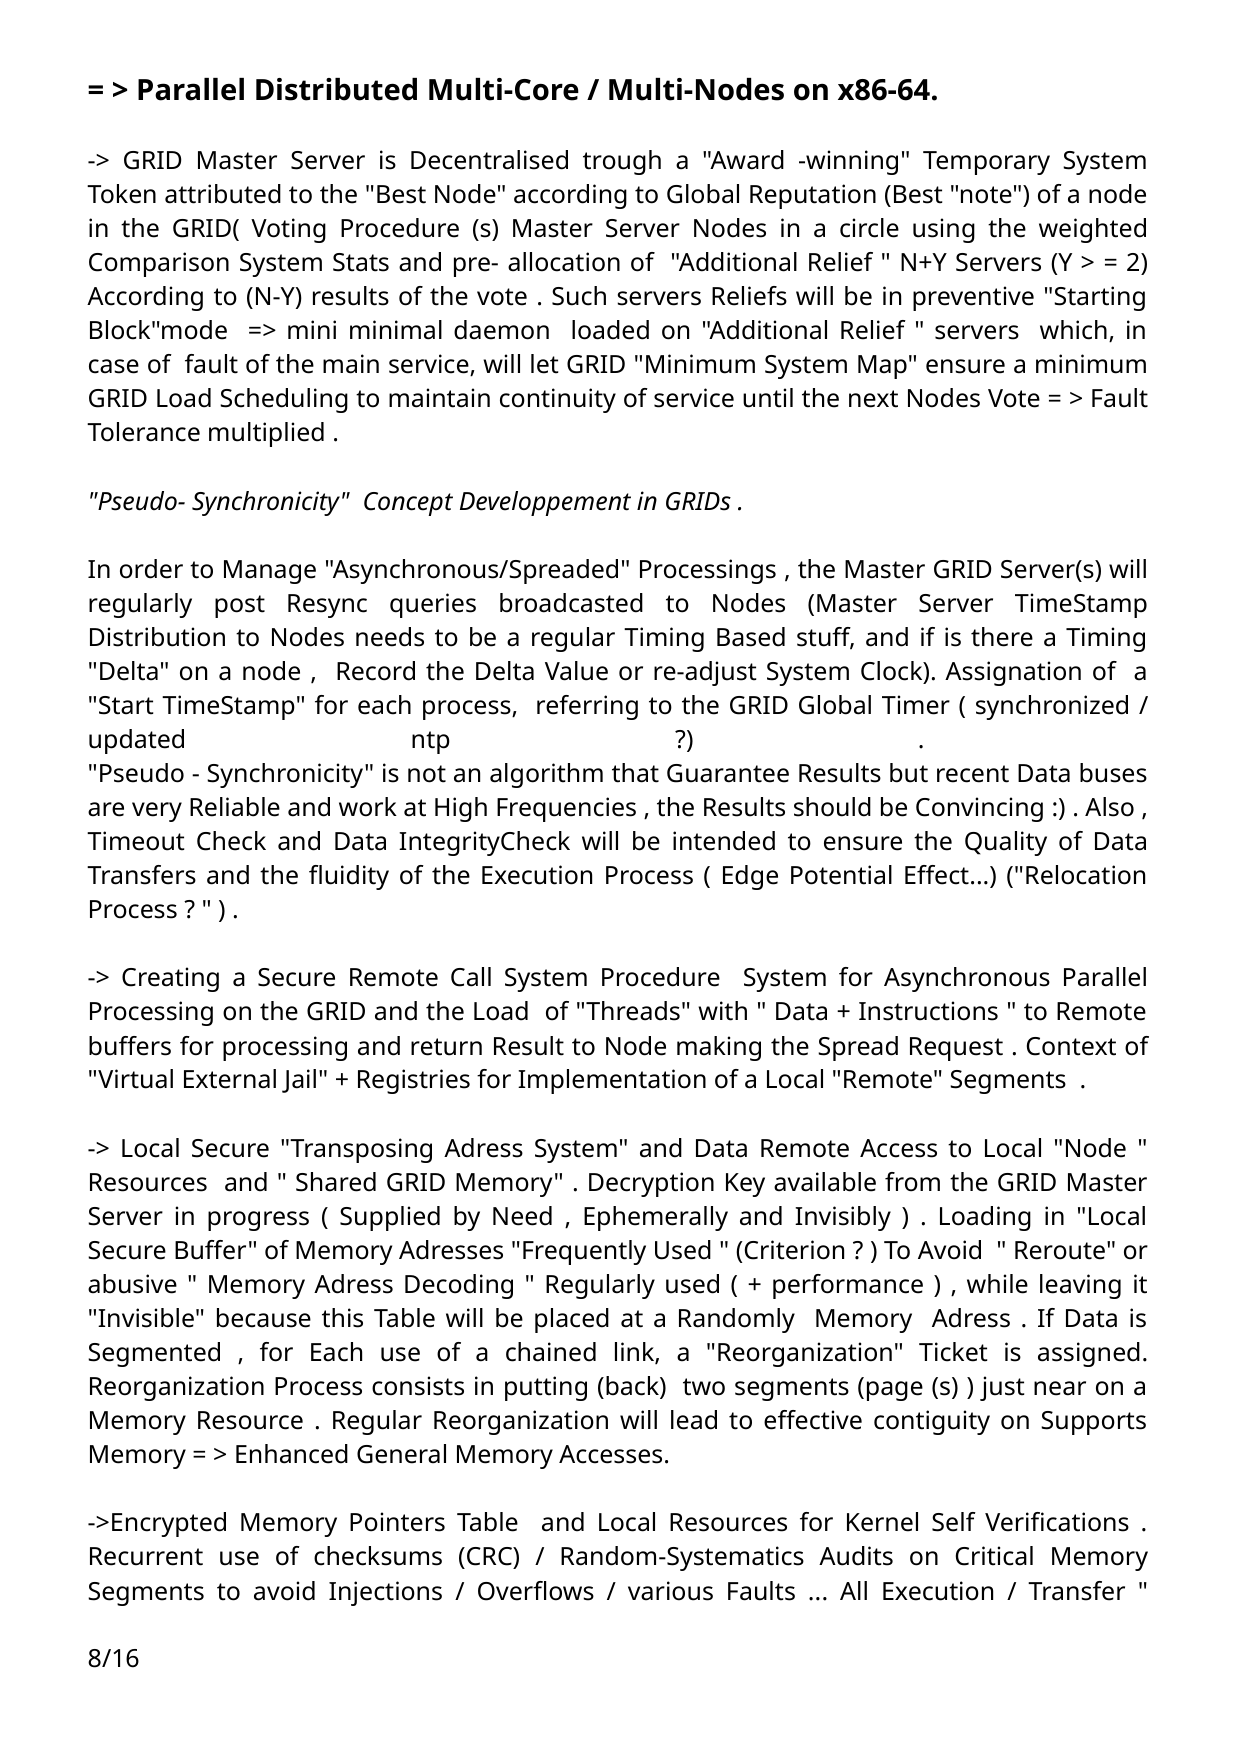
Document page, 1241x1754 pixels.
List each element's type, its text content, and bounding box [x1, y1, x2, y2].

text -> GRID Master Server is Decentralised trough a "Award -winning" Temporary System Token attributed to the "Best Node" according to Global Reputation (Best "note") of a node in the GRID( Voting Procedure (s) Master Server Nodes in a circle using the weighted Comparison System Stats and pre- allocation of "Additional Relief " N+Y Servers (Y > = 2) According to (N-Y) results of the vote . Such servers Reliefs will be in preventive "Starting Block"mode => mini minimal daemon loaded on "Additional Relief " servers which, in case of fault of the main service, will let GRID "Minimum System Map" ensure a minimum GRID Load Scheduling to maintain continuity of service until the next Nodes Vote = > Fault Tolerance multiplied . [87, 142, 1149, 449]
text -> Creating a Secure Remote Call System Procedure System for Asynchronous Parallel Processing on the GRID and the Load of "Threads" with " Data + Instructions " to Remote buffers for processing and return Result to Node making the Spread Request . Context of "Virtual External Jail" + Registries for Implementation of a Local "Remote" Segments . [87, 960, 1149, 1096]
text = > Parallel Distributed Multi-Core / Multi-Nodes on x86-64. [87, 69, 1149, 142]
text In order to Manage "Asynchronous/Spreaded" Processings , the Master GRID Server(s) will regularly post Resync queries broadcasted to Nodes (Master Server TimeStamp Distribution to Nodes needs to be a regular Timing Based stuff, and if is there a Timing "Delta" on a node , Record the Delta Value or re-adjust System Clock). Assignation of a "Start TimeStamp" for each process, referring to the GRID Global Timer ( synchronized / updated ntp ?) . "Pseudo - Synchronicity" is not an algorithm that Guarantee Results but recent Data buses are very Reliable and work at High Frequencies , the Results should be Convincing :) . Also , Timeout Check and Data IntegrityCheck will be intended to ensure the Quality of Data Transfers and the fluidity of the Execution Process ( Edge Potential Effect...) ("Relocation Process ? " ) . [87, 517, 1149, 926]
text -> Local Secure "Transposing Adress System" and Data Remote Access to Local "Node " Resources and " Shared GRID Memory" . Decryption Key available from the GRID Master Server in progress ( Supplied by Need , Ephemerally and Invisibly ) . Loading in "Local Secure Buffer" of Memory Adresses "Frequently Used " (Criterion ? ) To Avoid " Reroute" or abusive " Memory Adress Decoding " Regularly used ( + performance ) , while leaving it "Invisible" because this Table will be placed at a Randomly Memory Adress . If Data is Segmented , for Each use of a chained link, a "Reorganization" Ticket is assigned. Reorganization Process consists in putting (back) two segments (page (s) ) just near on a Memory Resource . Regular Reorganization will lead to effective contiguity on Supports Memory = > Enhanced General Memory Accesses. [87, 1130, 1149, 1471]
text ->Encrypted Memory Pointers Table and Local Resources for Kernel Self Verifications . Recurrent use of checksums (CRC) / Random-Systematics Audits on Critical Memory Segments to avoid Injections / Overflows / various Faults ... All Execution / Transfer " [87, 1505, 1149, 1607]
text "Pseudo- Synchronicity" Concept Developpement in GRIDs . [87, 483, 1149, 517]
